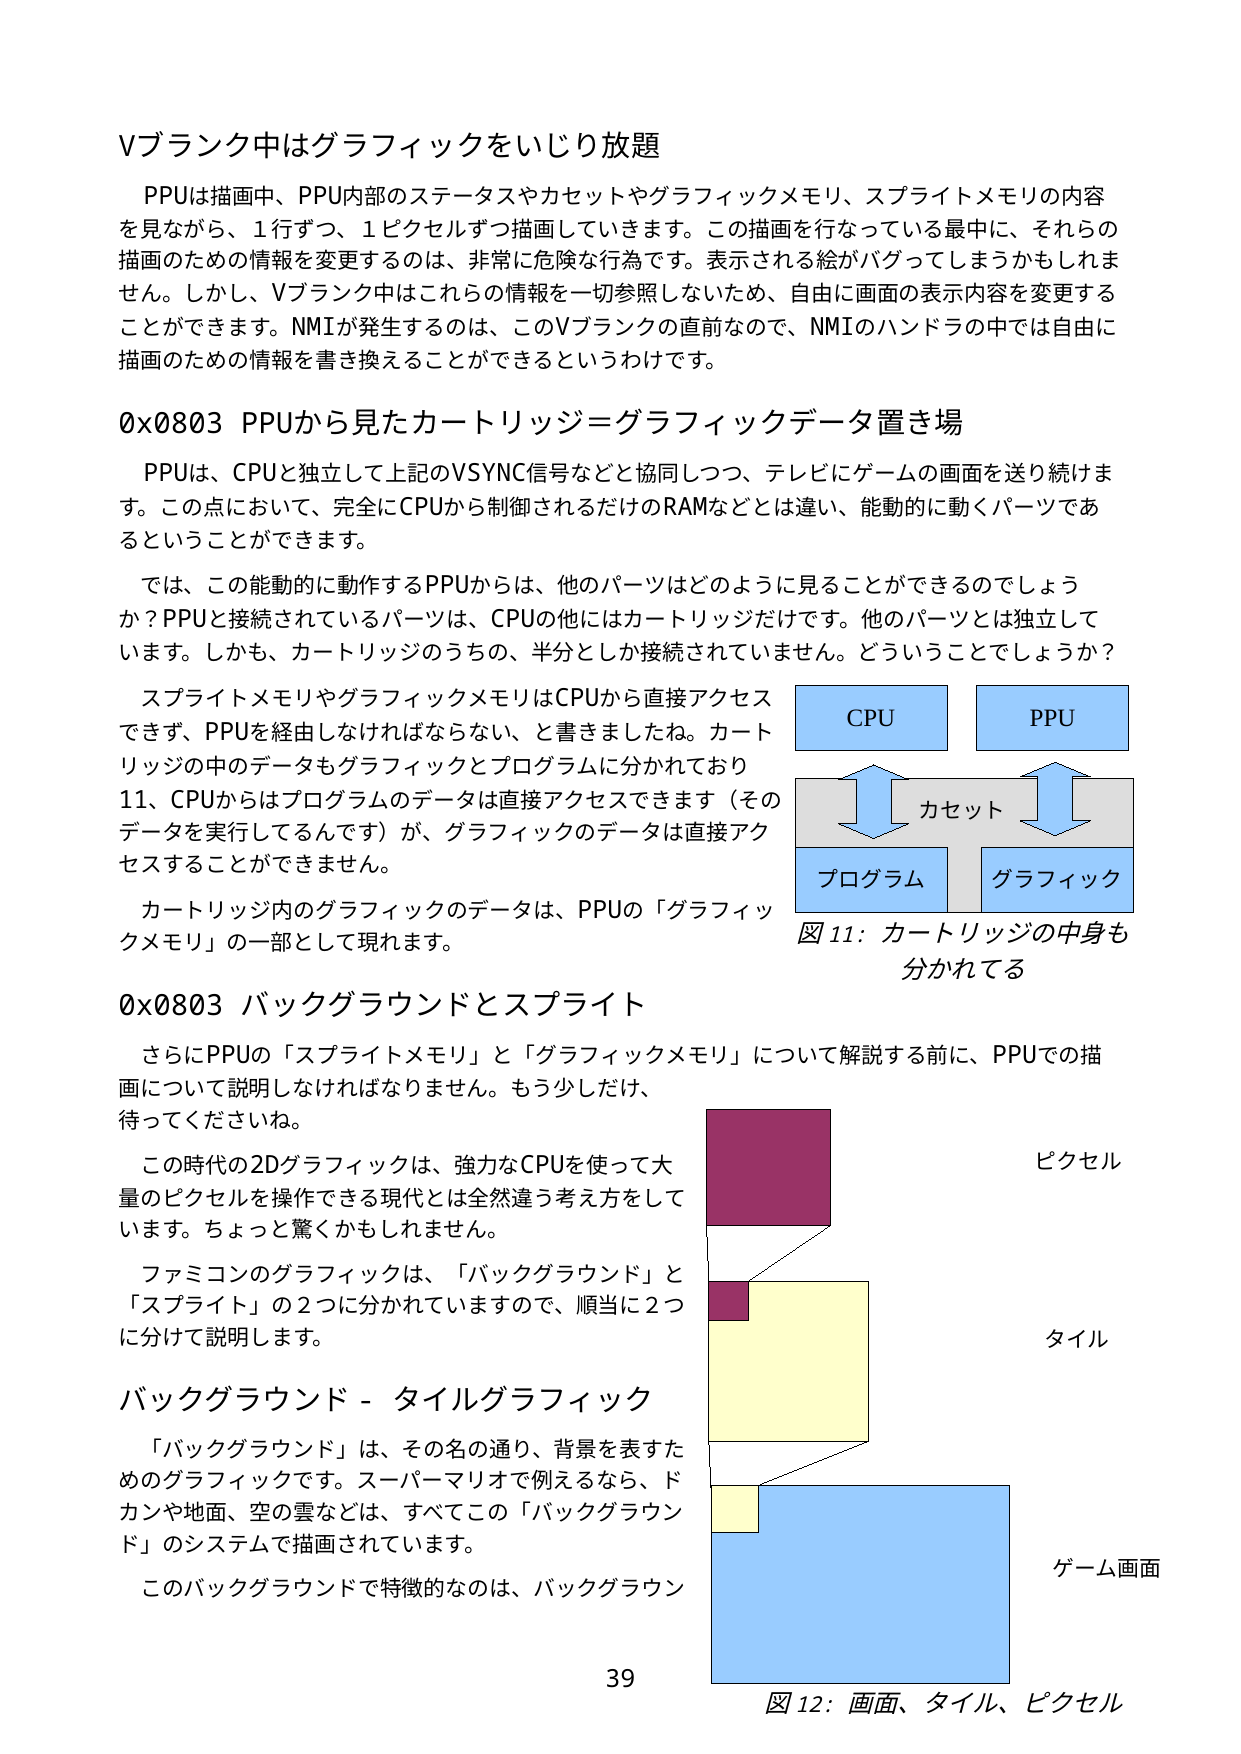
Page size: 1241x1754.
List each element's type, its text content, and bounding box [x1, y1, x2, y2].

text では、この能動的に動作するPPUからは、他のパーツはどのように見ることができるのでしょうか？PPUと接続されているパーツは、CPUの他にはカートリッジだけです。他のパーツとは独立しています。しかも、カートリッジのうちの、半分としか接続されていません。どういうことでしょうか？ [118, 567, 1122, 667]
subtitle 0x0803 PPUから見たカートリッジ＝グラフィックデータ置き場 [118, 400, 1122, 442]
text 図 12: 画面、タイル、ピクセル [707, 1110, 1182, 1720]
text この時代の2Dグラフィックは、強力なCPUを使って大量のピクセルを操作できる現代とは全然違う考え方をしています。ちょっと驚くかもしれません。 [118, 1147, 707, 1244]
subtitle 0x0803 バックグラウンドとスプライト [118, 982, 1122, 1024]
text 「バックグラウンド」は、その名の通り、背景を表すためのグラフィックです。スーパーマリオで例えるなら、ドカンや地面、空の雲などは、すべてこの「バックグラウンド」のシステムで描画されています。 [118, 1432, 707, 1558]
text スプライトメモリやグラフィックメモリはCPUから直接アクセスできず、PPUを経由しなければならない、と書きましたね。カートリッジの中のデータもグラフィックとプログラムに分かれており図 11、CPUからはプログラムのデータは直接アクセスできます（そのデータを実行してるんです）が、グラフィックのデータは直接アクセスすることができません。 [118, 679, 1122, 879]
text さらにPPUの「スプライトメモリ」と「グラフィックメモリ」について解説する前に、PPUでの描画について説明しなければなりません。もう少しだけ、待ってくださいね。 [118, 1037, 1122, 1134]
text このバックグラウンドで特徴的なのは、バックグラウンドはピクセルの集合ではなく、タイルを二次元的に敷き詰めたものである、と言うことです図 12。このタイルは8x8のピクセルの塊で、ゲーム画面はタイルとピクセルの２段構えで構成されているということになります。 [118, 1571, 707, 1602]
text 図 11: カートリッジの中身も分かれてる [795, 913, 1133, 986]
text 図 11: カートリッジの中身も分かれてる [795, 685, 1133, 778]
subtitle バックグラウンド - タイルグラフィック [118, 1377, 707, 1419]
text PPUは、CPUと独立して上記のVSYNC信号などと協同しつつ、テレビにゲームの画面を送り続けます。この点において、完全にCPUから制御されるだけのRAMなどとは違い、能動的に動くパーツであるということができます。 [118, 454, 1122, 554]
subtitle Vブランク中はグラフィックをいじり放題 [118, 123, 1122, 165]
text スプライトメモリやグラフィックメモリはCPUから直接アクセスできず、PPUを経由しなければならない、と書きましたね。カートリッジの中のデータもグラフィックとプログラムに分かれており図 11、CPUからはプログラムのデータは直接アクセスできます（そのデータを実行してるんです）が、グラフィックのデータは直接アクセスすることができません。 [795, 986, 1133, 1019]
text ファミコンのグラフィックは、「バックグラウンド」と「スプライト」の２つに分かれていますので、順当に２つに分けて説明します。 [118, 1257, 707, 1352]
text PPUは描画中、PPU内部のステータスやカセットやグラフィックメモリ、スプライトメモリの内容を見ながら、１行ずつ、１ピクセルずつ描画していきます。この描画を行なっている最中に、それらの描画のための情報を変更するのは、非常に危険な行為です。表示される絵がバグってしまうかもしれません。しかし、Vブランク中はこれらの情報を一切参照しないため、自由に画面の表示内容を変更することができます。NMIが発生するのは、このVブランクの直前なので、NMIのハンドラの中では自由に描画のための情報を書き換えることができるというわけです。 [118, 177, 1122, 375]
text カートリッジ内のグラフィックのデータは、PPUの「グラフィックメモリ」の一部として現れます。 [118, 891, 795, 957]
subtitle [707, 1720, 1162, 1754]
